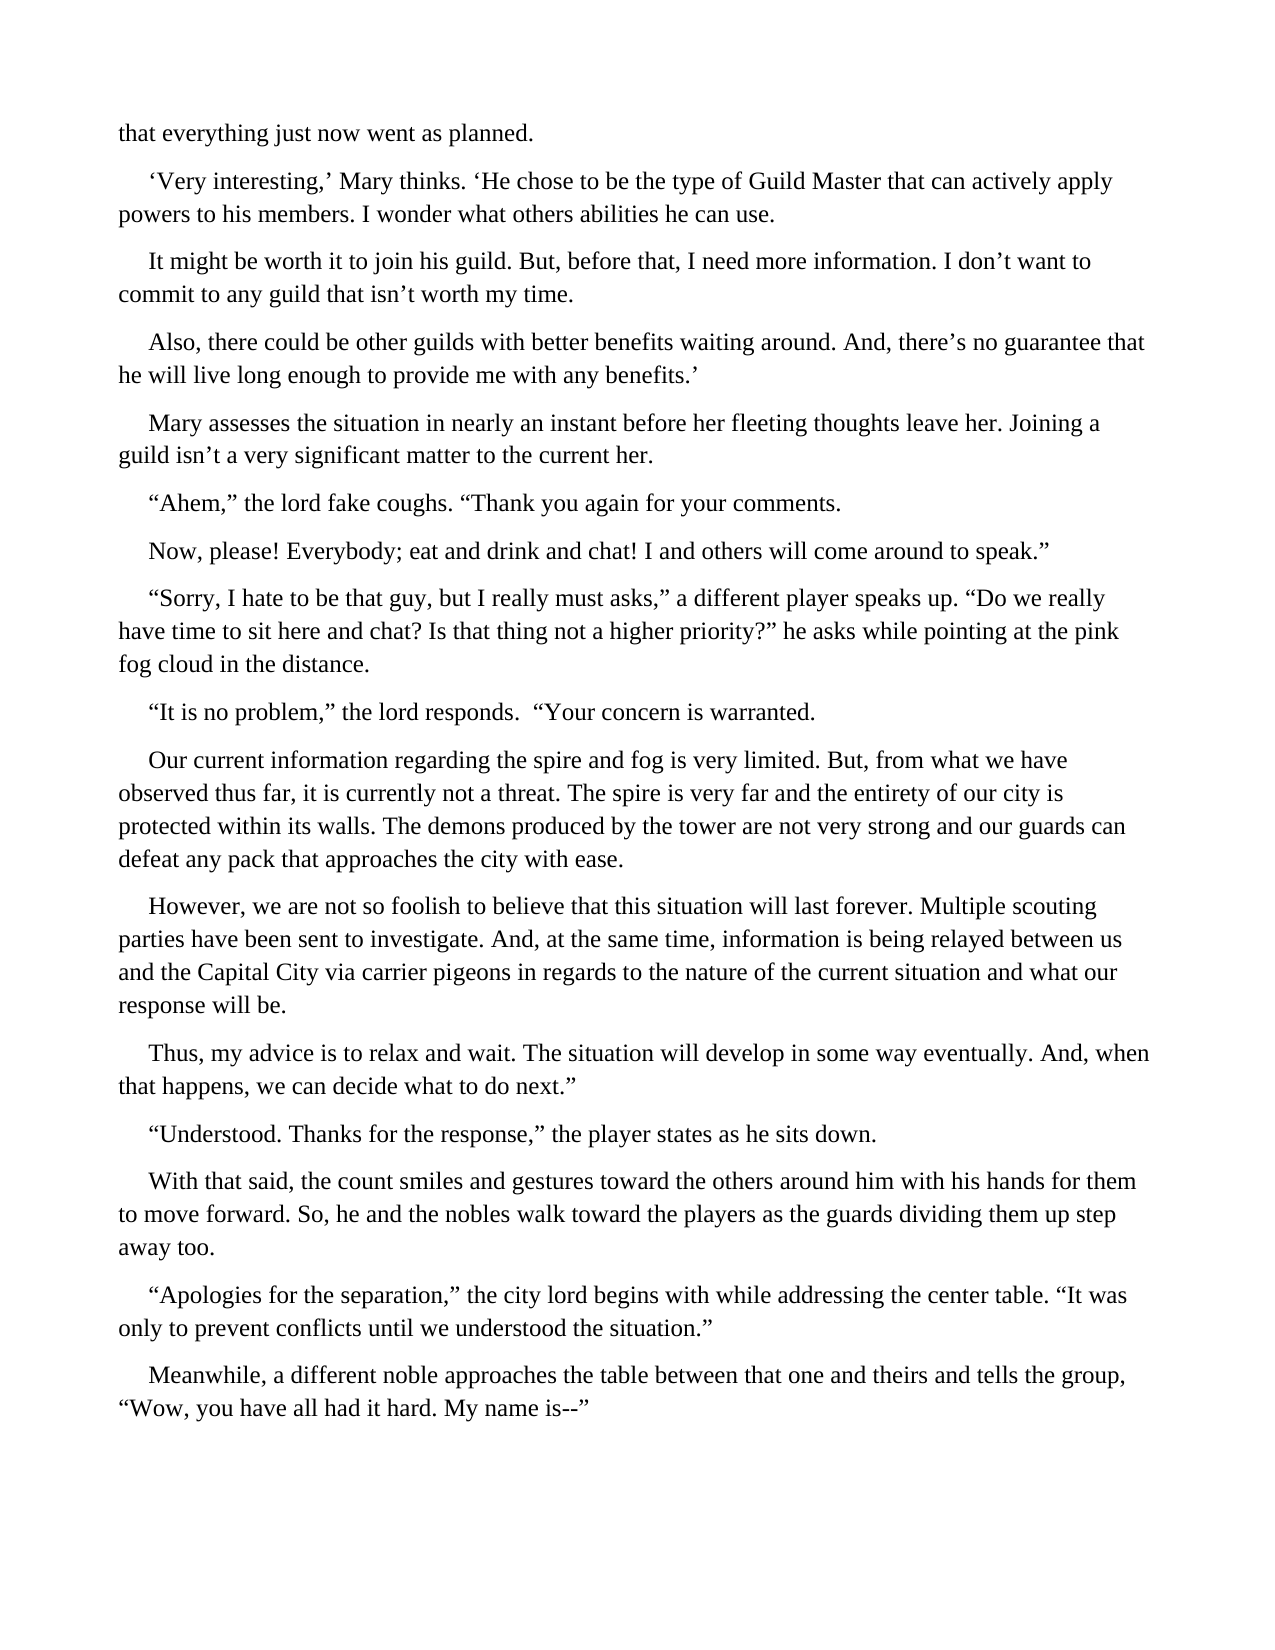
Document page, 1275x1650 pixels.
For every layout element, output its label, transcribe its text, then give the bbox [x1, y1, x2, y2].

text “Understood. Thanks for the response,” the player states as he sits down. [118, 1119, 1157, 1147]
text that everything just now went as planned. [118, 118, 1157, 147]
text It might be worth it to join his guild. But, before that, I need more information. I don’t want to commit to any guild that isn’t worth my time. [118, 246, 1157, 308]
text Also, there could be other guilds with better benefits waiting around. And, there’s no guarantee that he will live long enough to provide me with any benefits.’ [118, 327, 1157, 389]
text Thus, my advice is to relax and wait. The situation will develop in some way eventually. And, when that happens, we can decide what to do next.” [118, 1038, 1157, 1100]
text “Sorry, I hate to be that guy, but I really must asks,” a different player speaks up. “Do we really have time to sit here and chat? Is that thing not a higher priority?” he asks while pointing at the pink fog cloud in the distance. [118, 583, 1157, 678]
text “Apologies for the separation,” the city lord begins with while addressing the center table. “It was only to prevent conflicts until we understood the situation.” [118, 1280, 1157, 1342]
text Meanwhile, a different noble approaches the table between that one and theirs and tells the group, “Wow, you have all had it hard. My name is--” [118, 1361, 1157, 1422]
text Mary assesses the situation in nearly an instant before her fleeting thoughts leave her. Joining a guild isn’t a very significant matter to the current her. [118, 408, 1157, 469]
text With that said, the count smiles and gestures toward the others around him with his hands for them to move forward. So, he and the nobles walk toward the players as the guards dividing them up step away too. [118, 1166, 1157, 1261]
text “It is no problem,” the lord responds. “Your concern is warranted. [118, 697, 1157, 726]
text However, we are not so foolish to believe that this situation will last forever. Multiple scouting parties have been sent to investigate. And, at the same time, information is being relayed between us and the Capital City via carrier pigeons in regards to the nature of the current situation and what our response will be. [118, 891, 1157, 1019]
text “Ahem,” the lord fake coughs. “Thank you again for your comments. [118, 488, 1157, 517]
text Our current information regarding the spire and fog is very limited. But, from what we have observed thus far, it is currently not a threat. The spire is very far and the entirety of our city is protected within its walls. The demons produced by the tower are not very strong and our guards can defeat any pack that approaches the city with ease. [118, 745, 1157, 872]
text ‘Very interesting,’ Mary thinks. ‘He chose to be the type of Guild Master that can actively apply powers to his members. I wonder what others abilities he can use. [118, 166, 1157, 227]
text Now, please! Everybody; eat and drink and chat! I and others will come around to speak.” [118, 536, 1157, 564]
